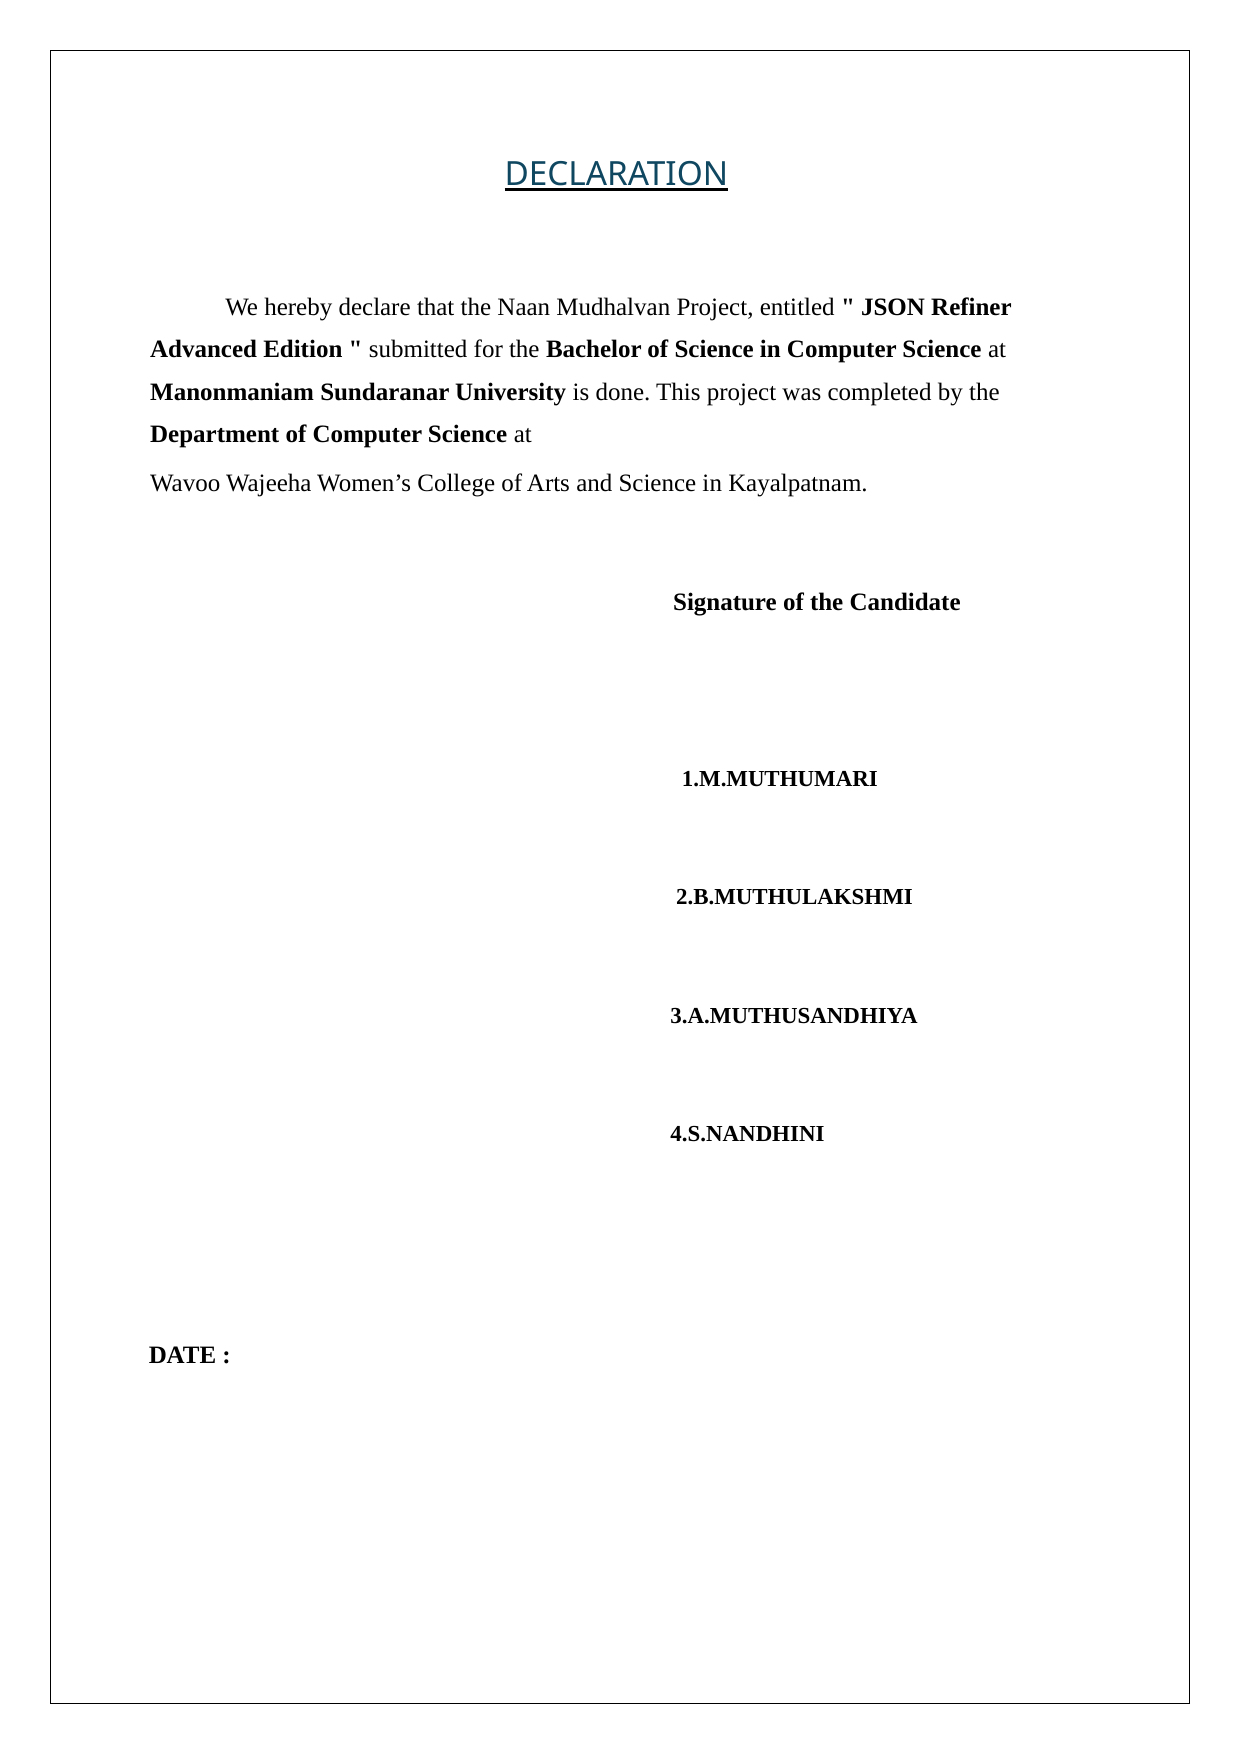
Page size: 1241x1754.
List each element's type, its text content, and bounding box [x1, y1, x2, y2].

text We hereby declare that the Naan Mudhalvan Project, entitled " JSON Refiner Advanced Edition " submitted for the Bachelor of Science in Computer Science at Manonmaniam Sundaranar University is done. This project was completed by the Department of Computer Science at [150, 292, 1090, 448]
text DATE : [148, 1340, 1090, 1369]
text 1.M.MUTHUMARI [150, 765, 1035, 791]
text 3.A.MUTHUSANDHIYA [150, 1002, 1035, 1028]
subtitle DECLARATION [150, 150, 1082, 195]
text Wavoo Wajeeha Women’s College of Arts and Science in Kayalpatnam. [150, 468, 1083, 497]
text 4.S.NANDHINI [150, 1120, 1035, 1146]
text 2.B.MUTHULAKSHMI [150, 883, 1035, 909]
text Signature of the Candidate [150, 587, 1071, 616]
